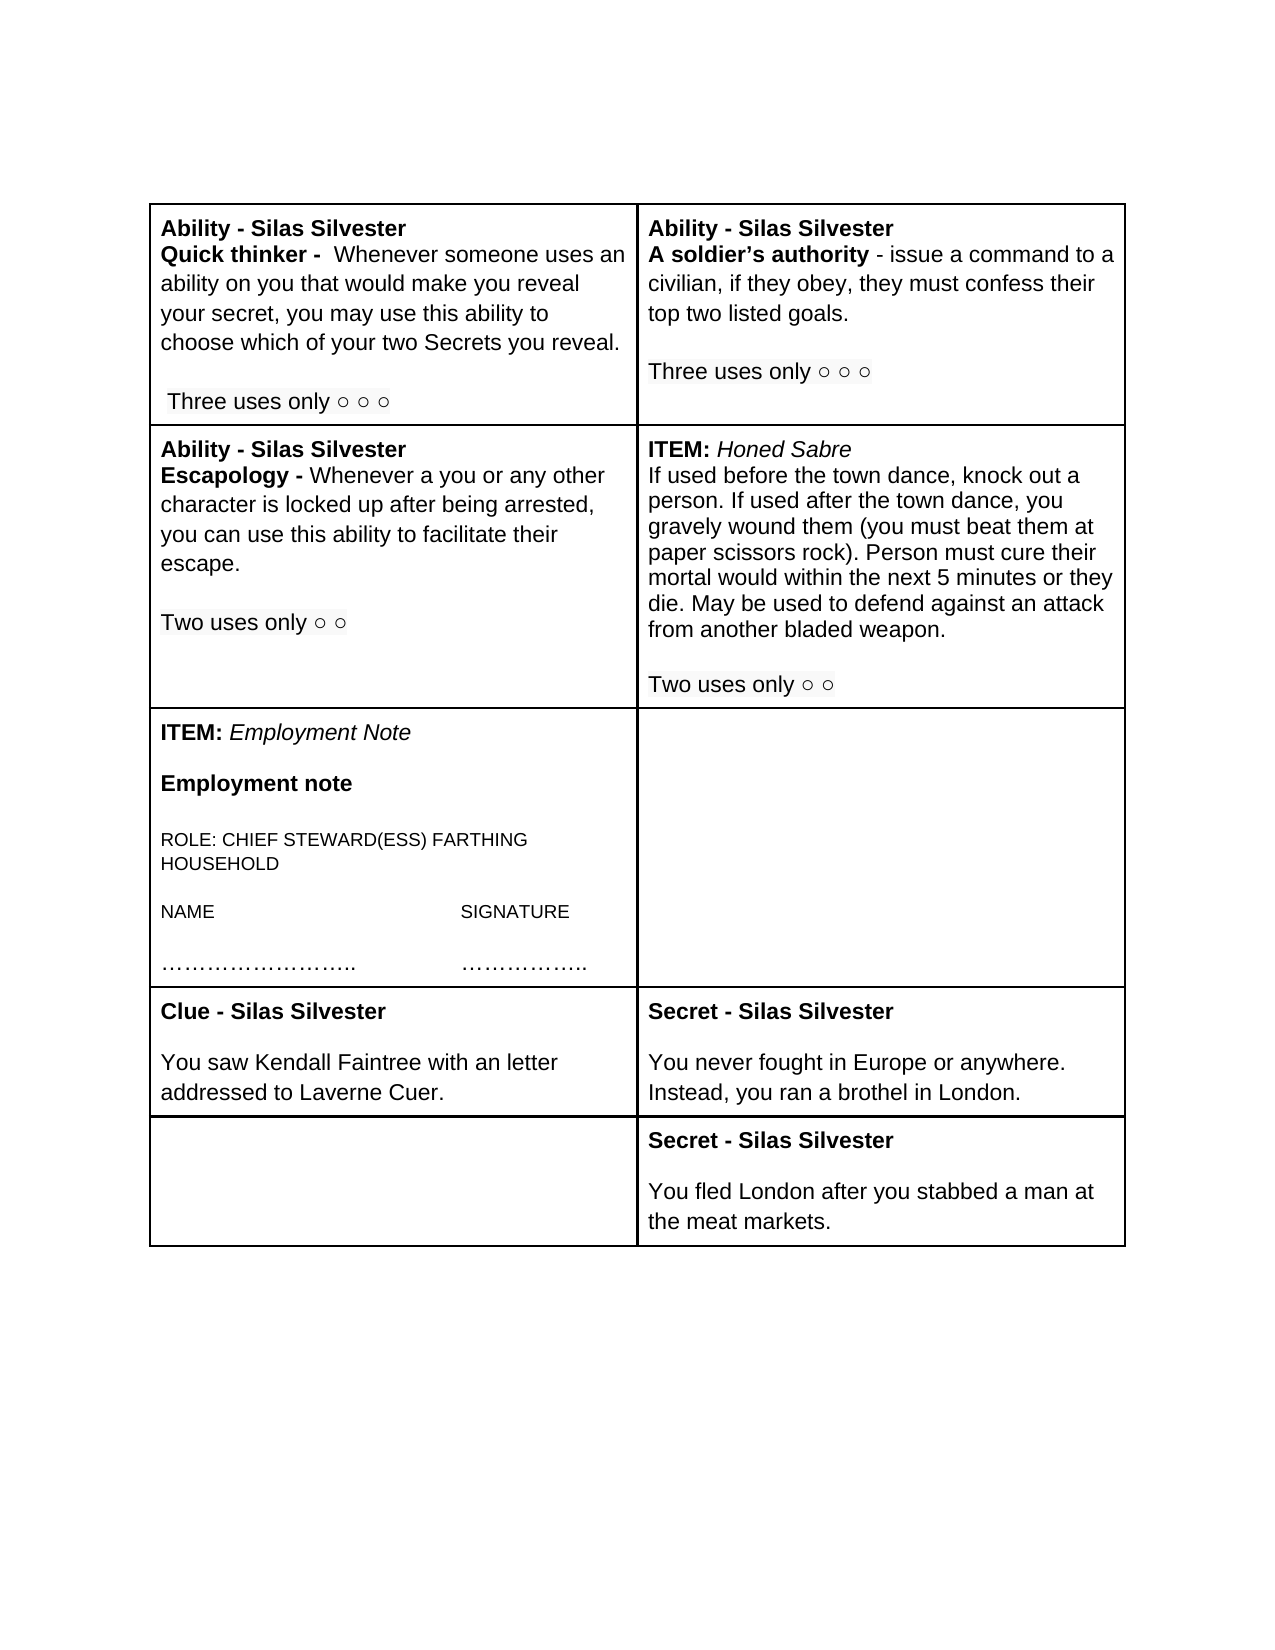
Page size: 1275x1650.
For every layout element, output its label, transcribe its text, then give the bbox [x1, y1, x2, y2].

table_cell ITEM: Employment Note Employment note ROLE: CHIEF STEWARD(ESS) FARTHING HOUSEHOLD NAME SIGNATURE …………………….. …………….. [151, 709, 636, 986]
table_cell [151, 1118, 636, 1244]
table_cell ITEM: Honed Sabre If used before the town dance, knock out a person. If used after the town dance, you gravely wound them (you must beat them at paper scissors rock). Person must cure their mortal would within the next 5 minutes or they die. May be used to defend against an attack from another bladed weapon. Two uses only ○ ○ [639, 426, 1124, 707]
table_cell Ability - Silas Silvester Escapology - Whenever a you or any other character is locked up after being arrested, you can use this ability to facilitate their escape. Two uses only ○ ○ [151, 426, 636, 707]
table_cell Secret - Silas Silvester You fled London after you stabbed a man at the meat markets. [639, 1118, 1124, 1244]
table_header Ability - Silas Silvester A soldier’s authority - issue a command to a civilian, if they obey, they must confess their top two listed goals. Three uses only ○ ○ ○ [639, 205, 1124, 424]
table_header Ability - Silas Silvester Quick thinker - Whenever someone uses an ability on you that would make you reveal your secret, you may use this ability to choose which of your two Secrets you reveal. Three uses only ○ ○ ○ [151, 205, 636, 424]
table_cell Clue - Silas Silvester You saw Kendall Faintree with an letter addressed to Laverne Cuer. [151, 988, 636, 1115]
table_cell Secret - Silas Silvester You never fought in Europe or anywhere. Instead, you ran a brothel in London. [639, 988, 1124, 1115]
table_cell [639, 709, 1124, 986]
